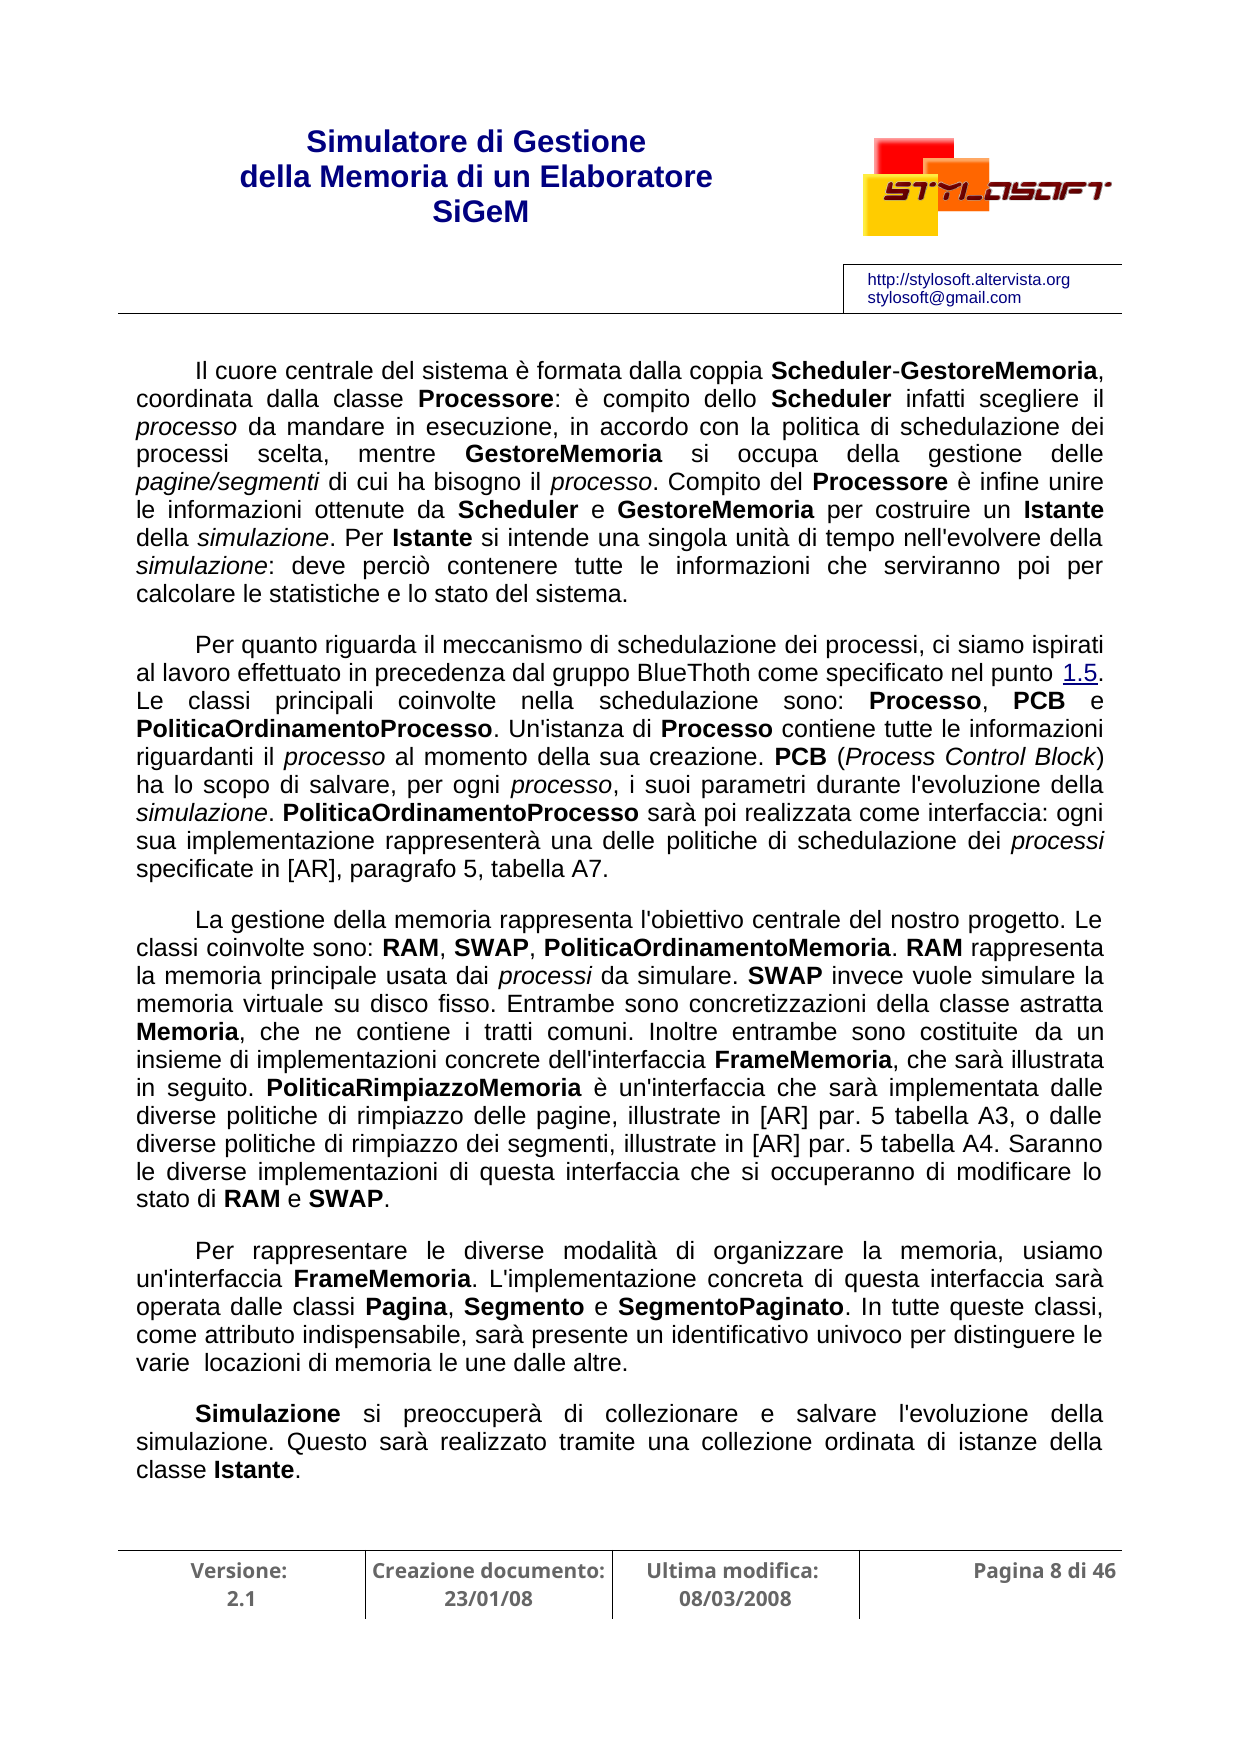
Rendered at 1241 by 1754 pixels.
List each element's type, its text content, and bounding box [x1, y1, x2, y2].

text Per rappresentare le diverse modalità di organizzare la memoria, usiamo un'interfaccia FrameMemoria. L'implementazione concreta di questa interfaccia sarà operata dalle classi Pagina, Segmento e SegmentoPaginato. In tutte queste classi, come attributo indispensabile, sarà presente un identificativo univoco per distinguere le varie locazioni di memoria le une dalle altre. [136, 1237, 1104, 1376]
text Il cuore centrale del sistema è formata dalla coppia Scheduler-GestoreMemoria, coordinata dalla classe Processore: è compito dello Scheduler infatti scegliere il processo da mandare in esecuzione, in accordo con la politica di schedulazione dei processi scelta, mentre GestoreMemoria si occupa della gestione delle pagine/segmenti di cui ha bisogno il processo. Compito del Processore è infine unire le informazioni ottenute da Scheduler e GestoreMemoria per costruire un Istante della simulazione. Per Istante si intende una singola unità di tempo nell'evolvere della simulazione: deve perciò contenere tutte le informazioni che serviranno poi per calcolare le statistiche e lo stato del sistema. [136, 357, 1104, 608]
text Per quanto riguarda il meccanismo di schedulazione dei processi, ci siamo ispirati al lavoro effettuato in precedenza dal gruppo BlueThoth come specificato nel punto 1.5. Le classi principali coinvolte nella schedulazione sono: Processo, PCB e PoliticaOrdinamentoProcesso. Un'istanza di Processo contiene tutte le informazioni riguardanti il processo al momento della sua creazione. PCB (Process Control Block) ha lo scopo di salvare, per ogni processo, i suoi parametri durante l'evoluzione della simulazione. PoliticaOrdinamentoProcesso sarà poi realizzata come interfaccia: ogni sua implementazione rappresenterà una delle politiche di schedulazione dei processi specificate in [AR], paragrafo 5, tabella A7. [136, 631, 1104, 883]
text La gestione della memoria rappresenta l'obiettivo centrale del nostro progetto. Le classi coinvolte sono: RAM, SWAP, PoliticaOrdinamentoMemoria. RAM rappresenta la memoria principale usata dai processi da simulare. SWAP invece vuole simulare la memoria virtuale su disco fisso. Entrambe sono concretizzazioni della classe astratta Memoria, che ne contiene i tratti comuni. Inoltre entrambe sono costituite da un insieme di implementazioni concrete dell'interfaccia FrameMemoria, che sarà illustrata in seguito. PoliticaRimpiazzoMemoria è un'interfaccia che sarà implementata dalle diverse politiche di rimpiazzo delle pagine, illustrate in [AR] par. 5 tabella A3, o dalle diverse politiche di rimpiazzo dei segmenti, illustrate in [AR] par. 5 tabella A4. Saranno le diverse implementazioni di questa interfaccia che si occuperanno di modificare lo stato di RAM e SWAP. [136, 906, 1104, 1213]
picture [848, 123, 1117, 247]
text Simulazione si preoccuperà di collezionare e salvare l'evoluzione della simulazione. Questo sarà realizzato tramite una collezione ordinata di istanze della classe Istante. [136, 1400, 1104, 1484]
